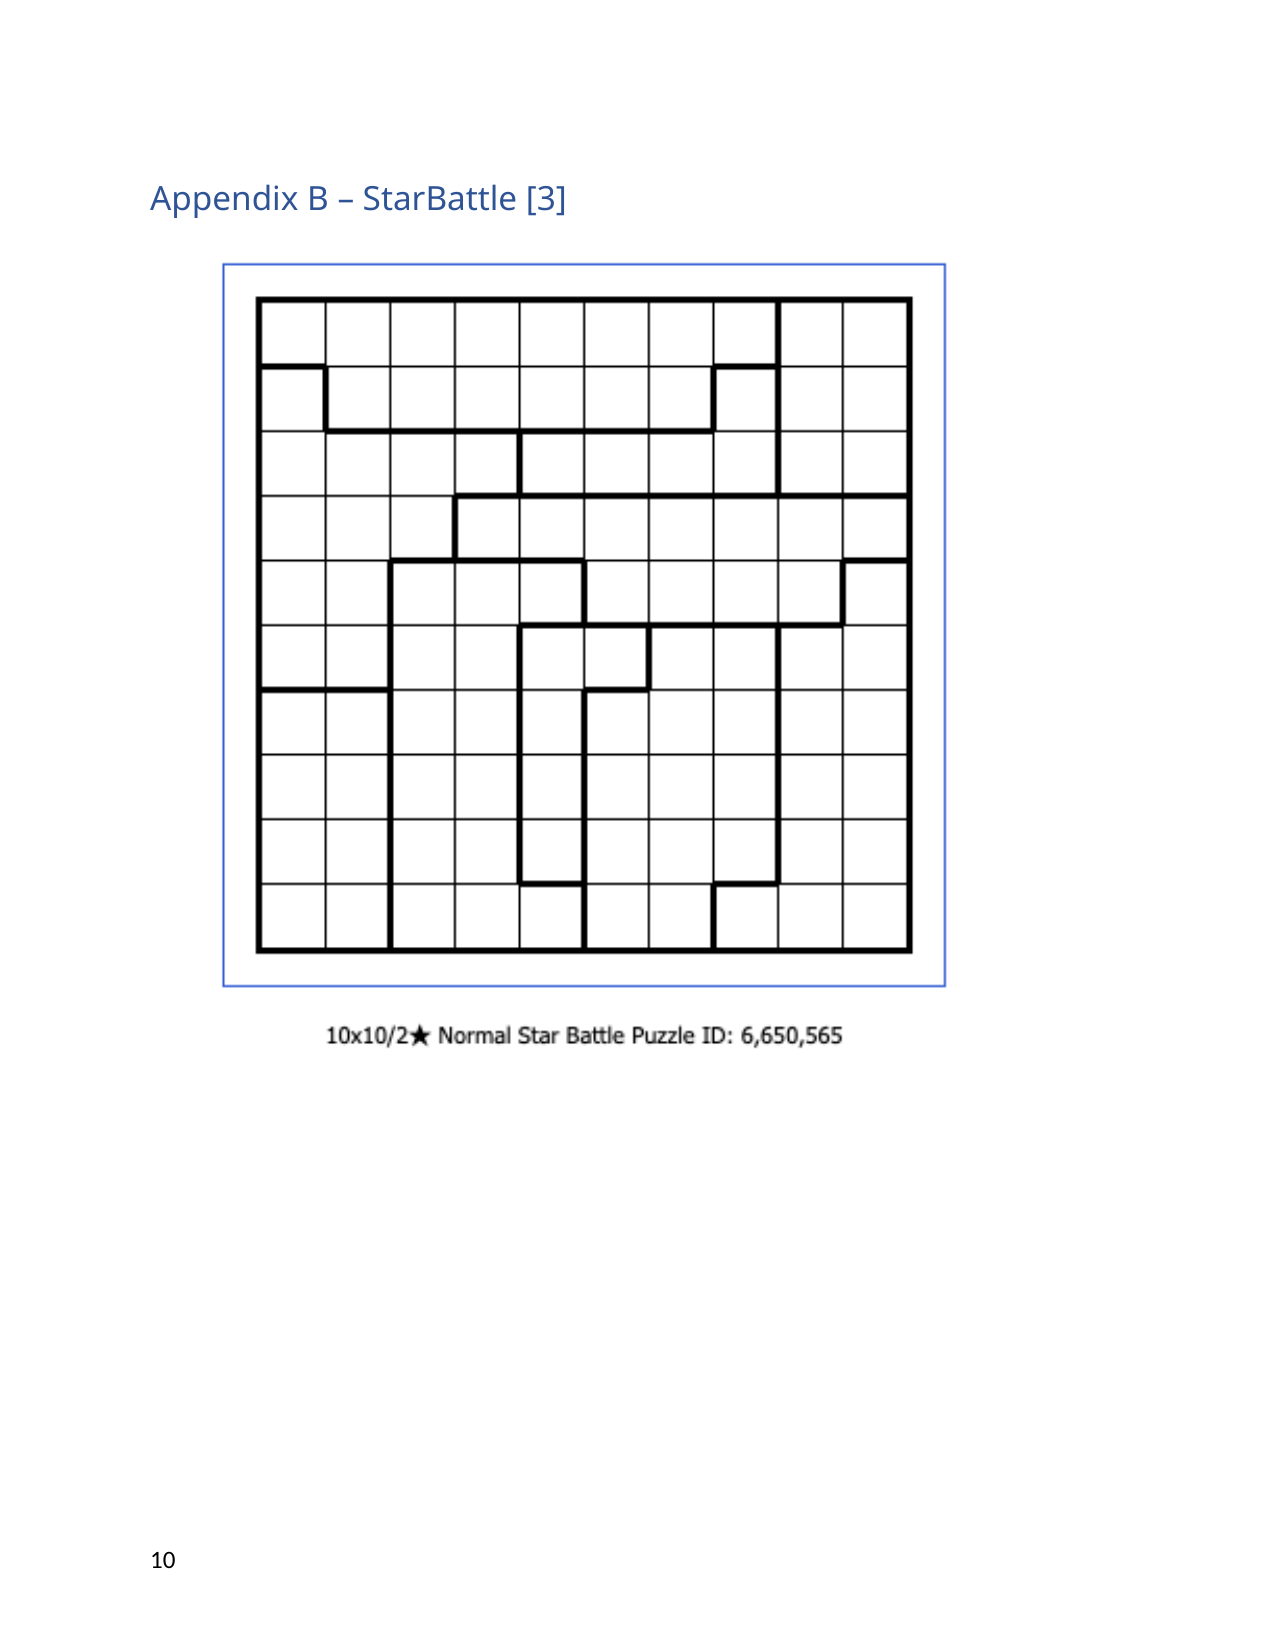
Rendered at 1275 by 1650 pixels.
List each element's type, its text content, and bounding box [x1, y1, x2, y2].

subtitle Appendix B – StarBattle [3] [150, 175, 1125, 220]
picture [150, 220, 1032, 1067]
